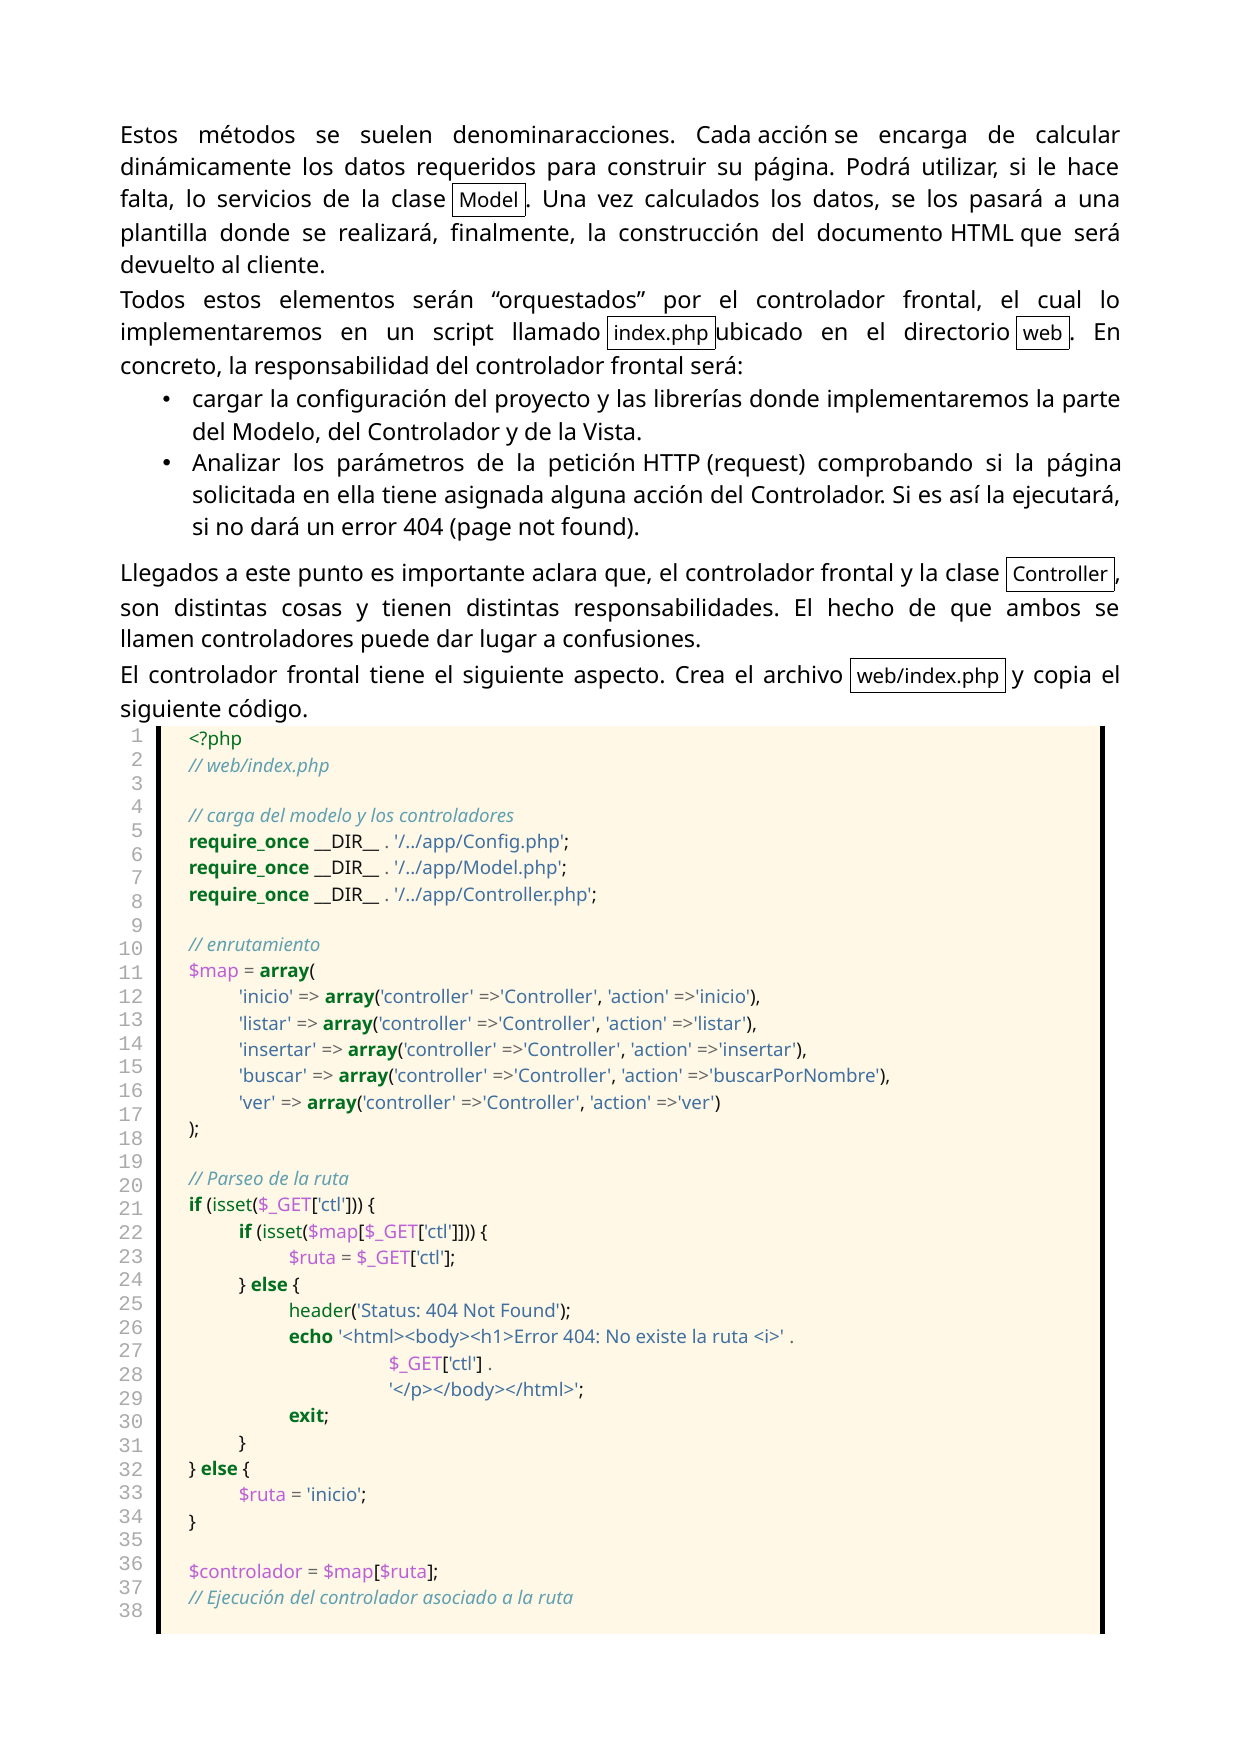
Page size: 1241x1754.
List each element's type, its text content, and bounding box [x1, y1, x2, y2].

text Todos estos elementos serán “orquestados” por el controlador frontal, el cual lo implementaremos en un script llamado index.phpubicado en el directorio web. En concreto, la responsabilidad del controlador frontal será: [120, 283, 1121, 381]
text Llegados a este punto es importante aclara que, el controlador frontal y la clase Controller, son distintas cosas y tienen distintas responsabilidades. El hecho de que ambos se llamen controladores puede dar lugar a confusiones. [120, 557, 1121, 655]
table_header 1 2 3 4 5 6 7 8 9 10 11 12 13 14 15 16 17 18 19 20 21 22 23 24 25 26 27 28 29 30 31 32 33 34 35 36 37 38 [118, 726, 156, 1634]
list cargar la configuración del proyecto y las librerías donde implementaremos la parte del Modelo, del Controlador y de la Vista. [162, 383, 1122, 447]
list Analizar los parámetros de la petición HTTP (request) comprobando si la página solicitada en ella tiene asignada alguna acción del Controlador. Si es así la ejecutará, si no dará un error 404 (page not found). [162, 447, 1122, 543]
text Estos métodos se suelen denominaracciones. Cada acción se encarga de calcular dinámicamente los datos requeridos para construir su página. Podrá utilizar, si le hace falta, lo servicios de la clase Model. Una vez calculados los datos, se los pasará a una plantilla donde se realizará, finalmente, la construcción del documento HTML que será devuelto al cliente. [120, 118, 1121, 280]
text El controlador frontal tiene el siguiente aspecto. Crea el archivo web/index.php y copia el siguiente código. [120, 658, 1121, 724]
